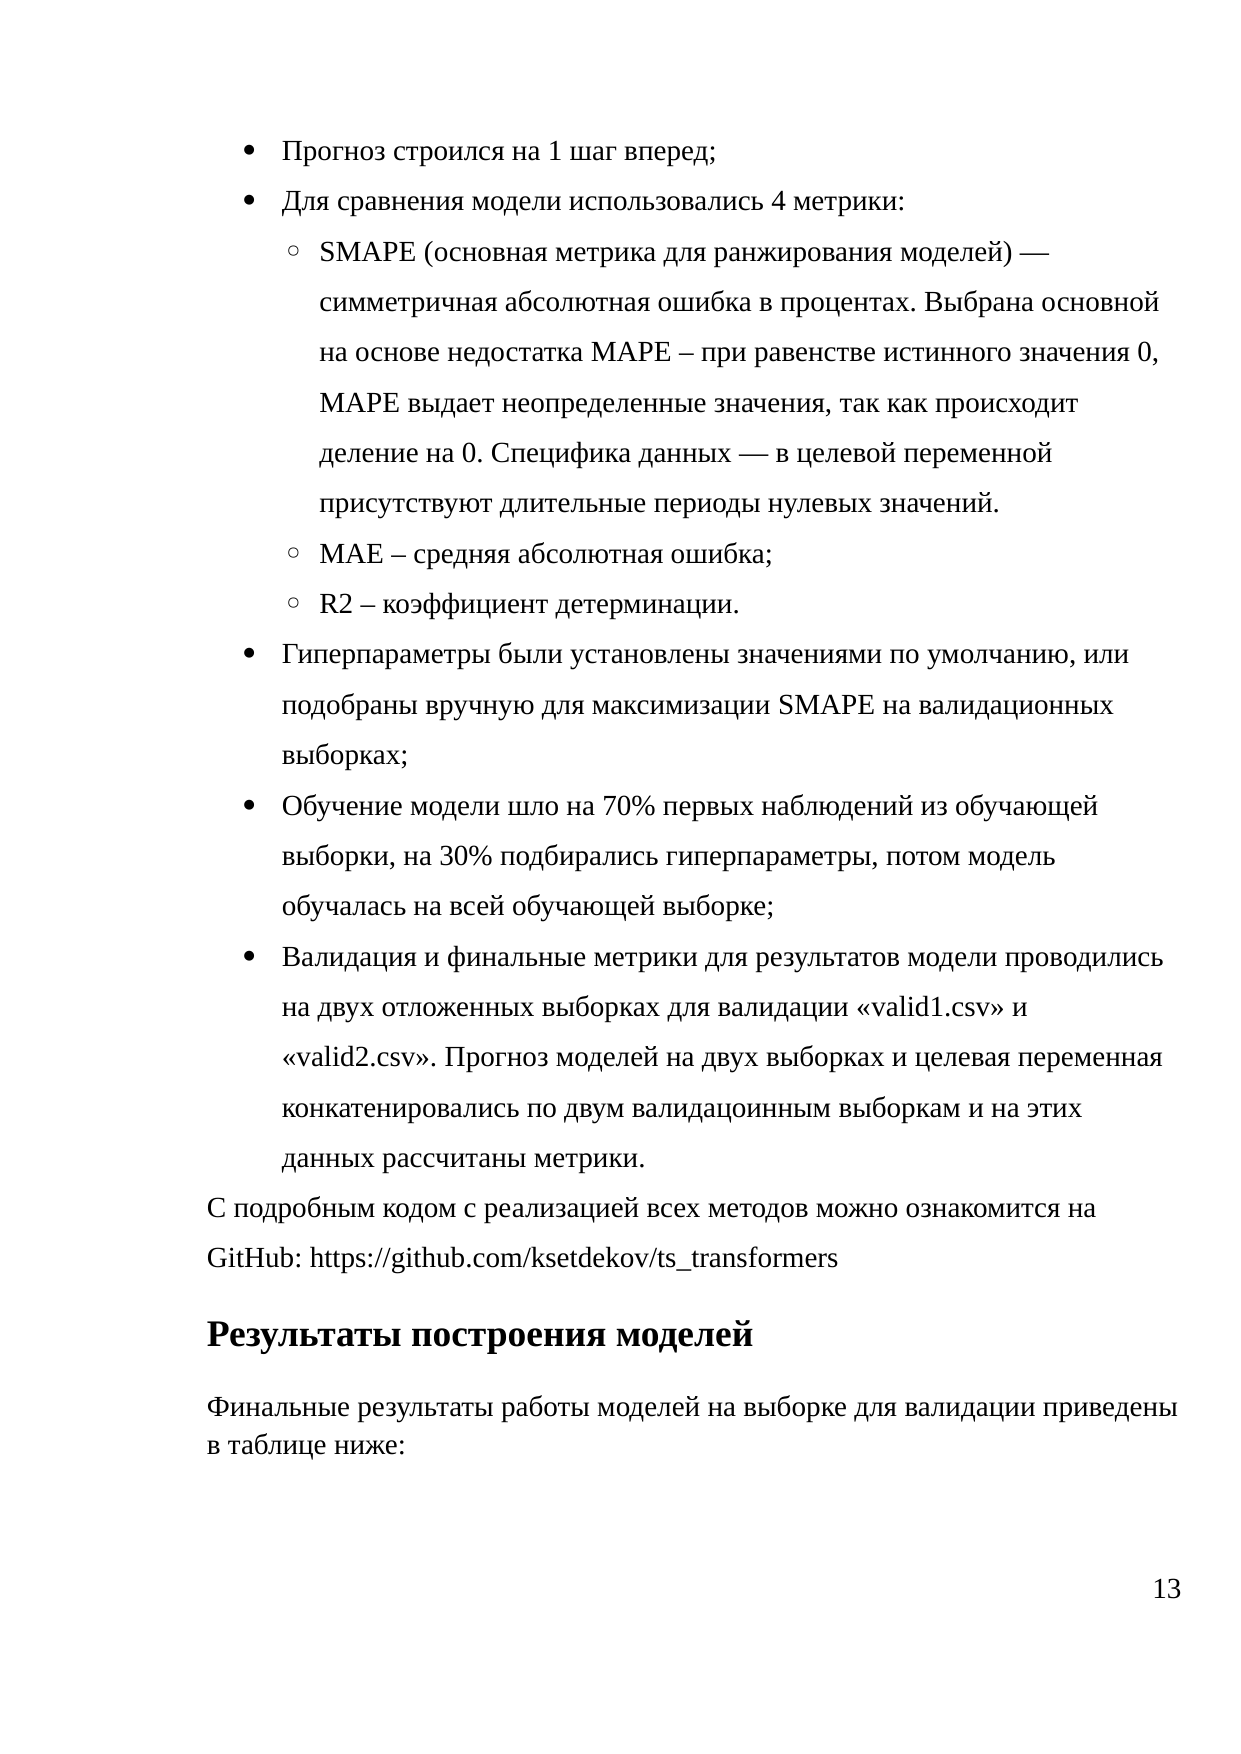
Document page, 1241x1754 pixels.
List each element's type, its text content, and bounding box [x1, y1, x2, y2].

list SMAPE (основная метрика для ранжирования моделей) — симметричная абсолютная ошибка в процентах. Выбрана основной на основе недостатка MAPE – при равенстве истинного значения 0, MAPE выдает неопределенные значения, так как происходит деление на 0. Специфика данных — в целевой переменной присутствуют длительные периоды нулевых значений. [282, 234, 1181, 519]
text С подробным кодом с реализацией всех методов можно ознакомится на GitHub: https://github.com/ksetdekov/ts_transformers [207, 1190, 1181, 1274]
list MAE – средняя абсолютная ошибка; [282, 536, 1181, 569]
list R2 – коэффициент детерминации. [282, 586, 1181, 620]
subtitle Результаты построения моделей [207, 1312, 1181, 1355]
list Прогноз строился на 1 шаг вперед; [244, 133, 1181, 167]
list Гиперпараметры были установлены значениями по умолчанию, или подобраны вручную для максимизации SMAPE на валидационных выборках; [244, 637, 1181, 771]
list Валидация и финальные метрики для результатов модели проводились на двух отложенных выборках для валидации «valid1.csv» и «valid2.csv». Прогноз моделей на двух выборках и целевая переменная конкатенировались по двум валидацоинным выборкам и на этих данных рассчитаны метрики. [244, 939, 1181, 1173]
list Обучение модели шло на 70% первых наблюдений из обучающей выборки, на 30% подбирались гиперпараметры, потом модель обучалась на всей обучающей выборке; [244, 788, 1181, 922]
text Финальные результаты работы моделей на выборке для валидации приведены в таблице ниже: [207, 1389, 1181, 1461]
list Для сравнения модели использовались 4 метрики: [244, 183, 1181, 217]
